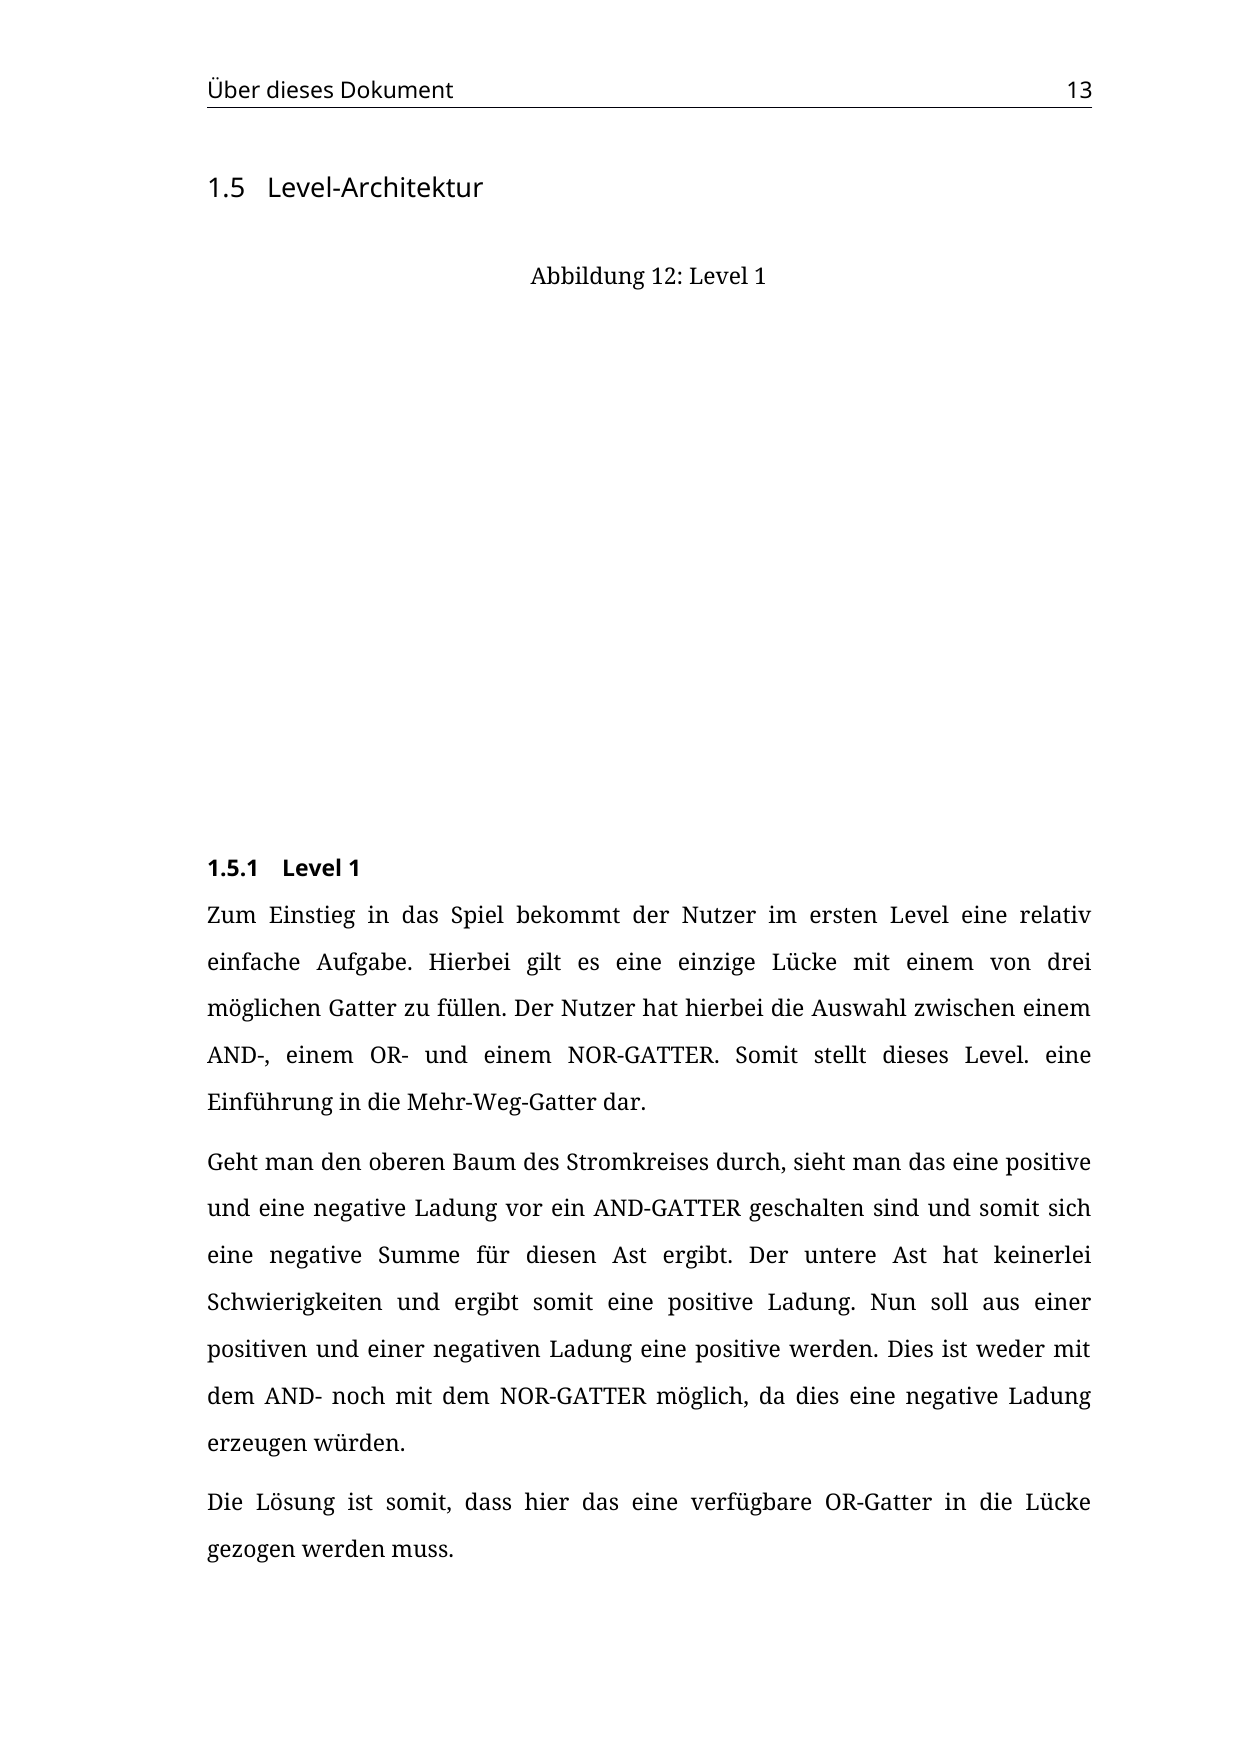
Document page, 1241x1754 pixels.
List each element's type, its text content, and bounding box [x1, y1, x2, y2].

text Zum Einstieg in das Spiel bekommt der Nutzer im ersten Level eine relativ einfache Aufgabe. Hierbei gilt es eine einzige Lücke mit einem von drei möglichen Gatter zu füllen. Der Nutzer hat hierbei die Auswahl zwischen einem AND-, einem OR- und einem NOR-GATTER. Somit stellt dieses Level. eine Einführung in die Mehr-Weg-Gatter dar. [207, 898, 1092, 1117]
subtitle Level-Architektur [207, 168, 1092, 205]
text Geht man den oberen Baum des Stromkreises durch, sieht man das eine positive und eine negative Ladung vor ein AND-GATTER geschalten sind und somit sich eine negative Summe für diesen Ast ergibt. Der untere Ast hat keinerlei Schwierigkeiten und ergibt somit eine positive Ladung. Nun soll aus einer positiven und einer negativen Ladung eine positive werden. Dies ist weder mit dem AND- noch mit dem NOR-GATTER möglich, da dies eine negative Ladung erzeugen würden. [207, 1145, 1092, 1458]
list Abbildung 12: Level 1 [214, 260, 1083, 291]
text Die Lösung ist somit, dass hier das eine verfügbare OR-Gatter in die Lücke gezogen werden muss. [207, 1486, 1092, 1564]
subtitle Level 1 [207, 235, 1092, 883]
